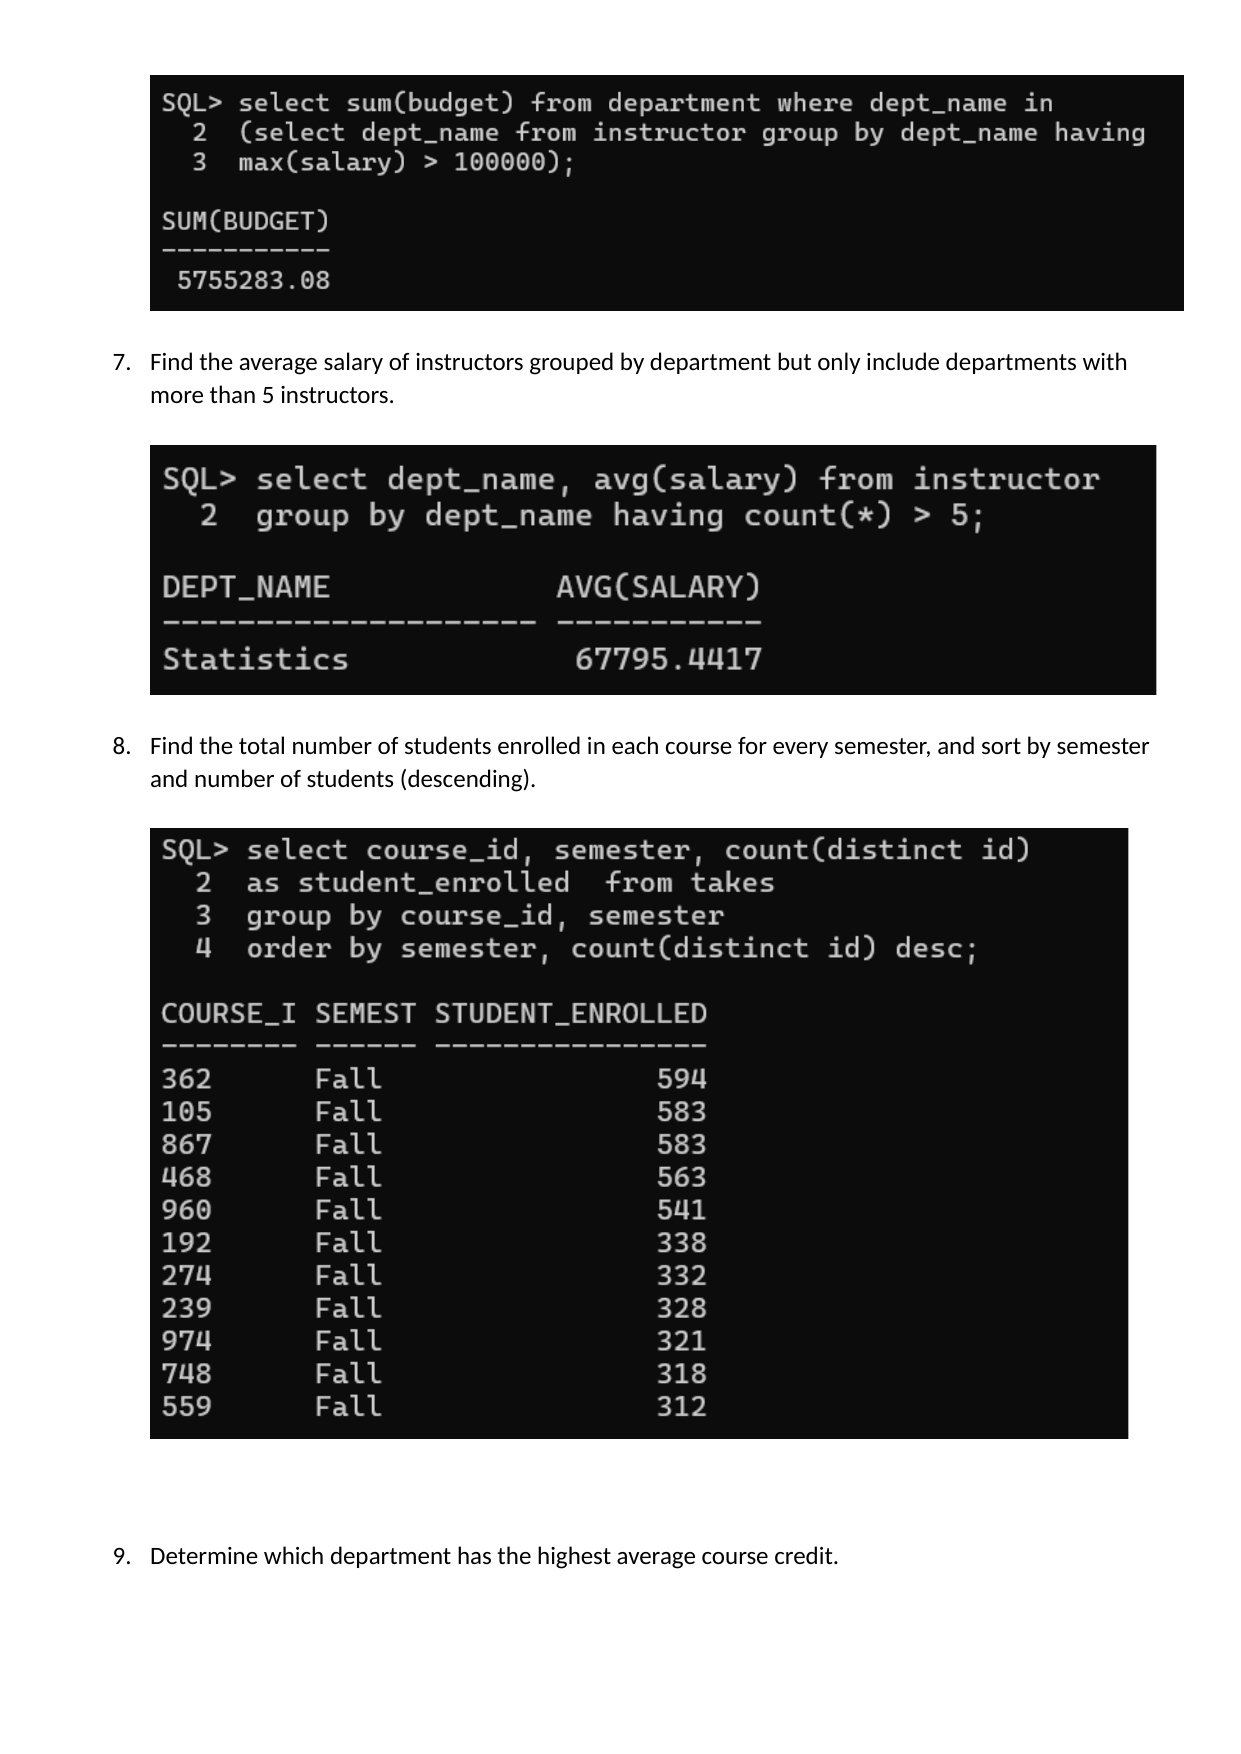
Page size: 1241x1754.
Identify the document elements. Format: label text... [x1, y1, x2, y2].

list Find the total number of students enrolled in each course for every semester, and sort by semester and number of students (descending). [112, 730, 1165, 793]
picture [150, 75, 1184, 311]
list Find the average salary of instructors grouped by department but only include departments with more than 5 instructors. [112, 346, 1165, 409]
list Determine which department has the highest average course credit. [112, 1540, 1165, 1570]
picture [150, 445, 1157, 695]
picture [150, 828, 1129, 1439]
